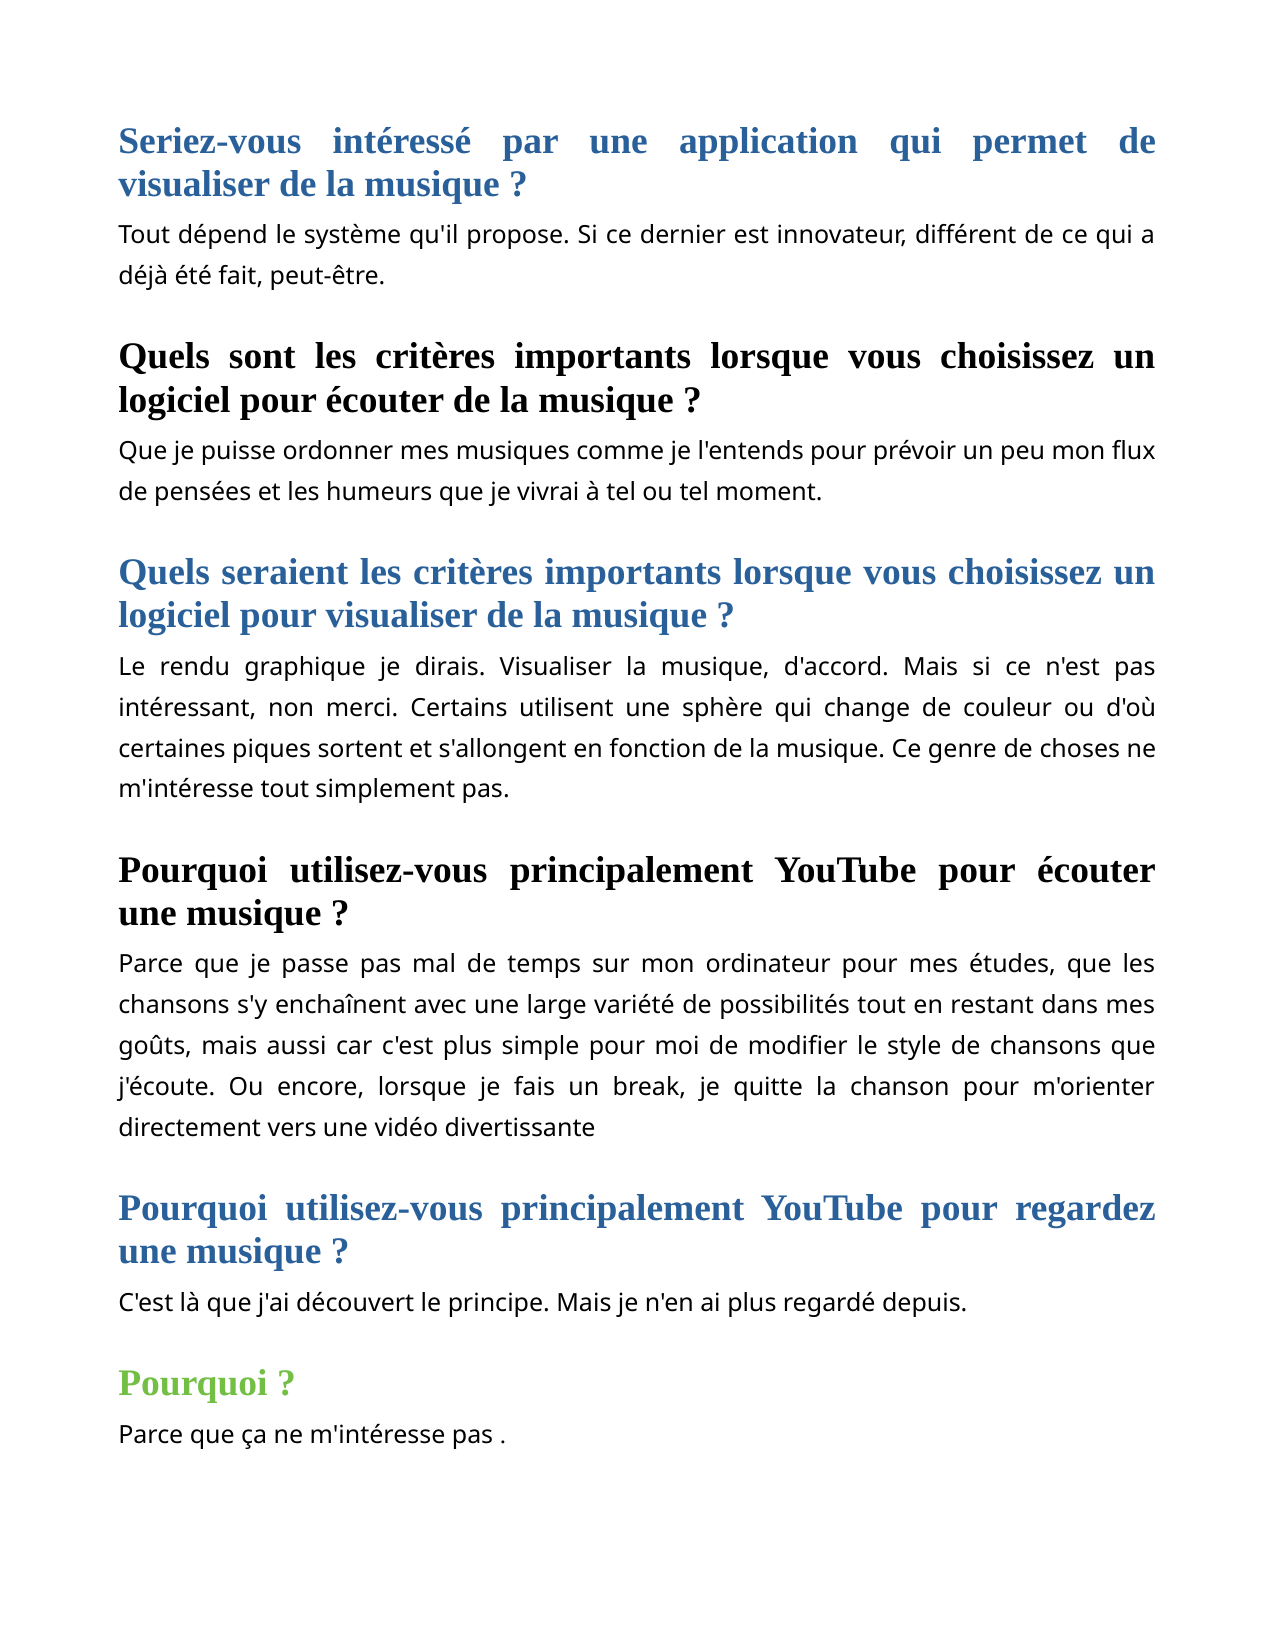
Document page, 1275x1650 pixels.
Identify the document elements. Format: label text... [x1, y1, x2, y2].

text Parce que je passe pas mal de temps sur mon ordinateur pour mes études, que les chansons s'y enchaînent avec une large variété de possibilités tout en restant dans mes goûts, mais aussi car c'est plus simple pour moi de modifier le style de chansons que j'écoute. Ou encore, lorsque je fais un break, je quitte la chanson pour m'orienter directement vers une vidéo divertissante [118, 946, 1157, 1143]
subtitle Pourquoi utilisez-vous principalement YouTube pour écouter une musique ? [118, 847, 1157, 933]
text Tout dépend le système qu'il propose. Si ce dernier est innovateur, différent de ce qui a déjà été fait, peut-être. [118, 217, 1157, 292]
text Le rendu graphique je dirais. Visualiser la musique, d'accord. Mais si ce n'est pas intéressant, non merci. Certains utilisent une sphère qui change de couleur ou d'où certaines piques sortent et s'allongent en fonction de la musique. Ce genre de choses ne m'intéresse tout simplement pas. [118, 648, 1157, 805]
text Parce que ça ne m'intéresse pas . [118, 1416, 1157, 1450]
subtitle Pourquoi ? [118, 1361, 1157, 1404]
subtitle Seriez-vous intéressé par une application qui permet de visualiser de la musique ? [118, 118, 1157, 204]
subtitle Quels sont les critères importants lorsque vous choisissez un logiciel pour écouter de la musique ? [118, 334, 1157, 420]
text C'est là que j'ai découvert le principe. Mais je n'en ai plus regardé depuis. [118, 1284, 1157, 1318]
subtitle Quels seraient les critères importants lorsque vous choisissez un logiciel pour visualiser de la musique ? [118, 550, 1157, 636]
text Que je puisse ordonner mes musiques comme je l'entends pour prévoir un peu mon flux de pensées et les humeurs que je vivrai à tel ou tel moment. [118, 433, 1157, 508]
subtitle Pourquoi utilisez-vous principalement YouTube pour regardez une musique ? [118, 1186, 1157, 1272]
